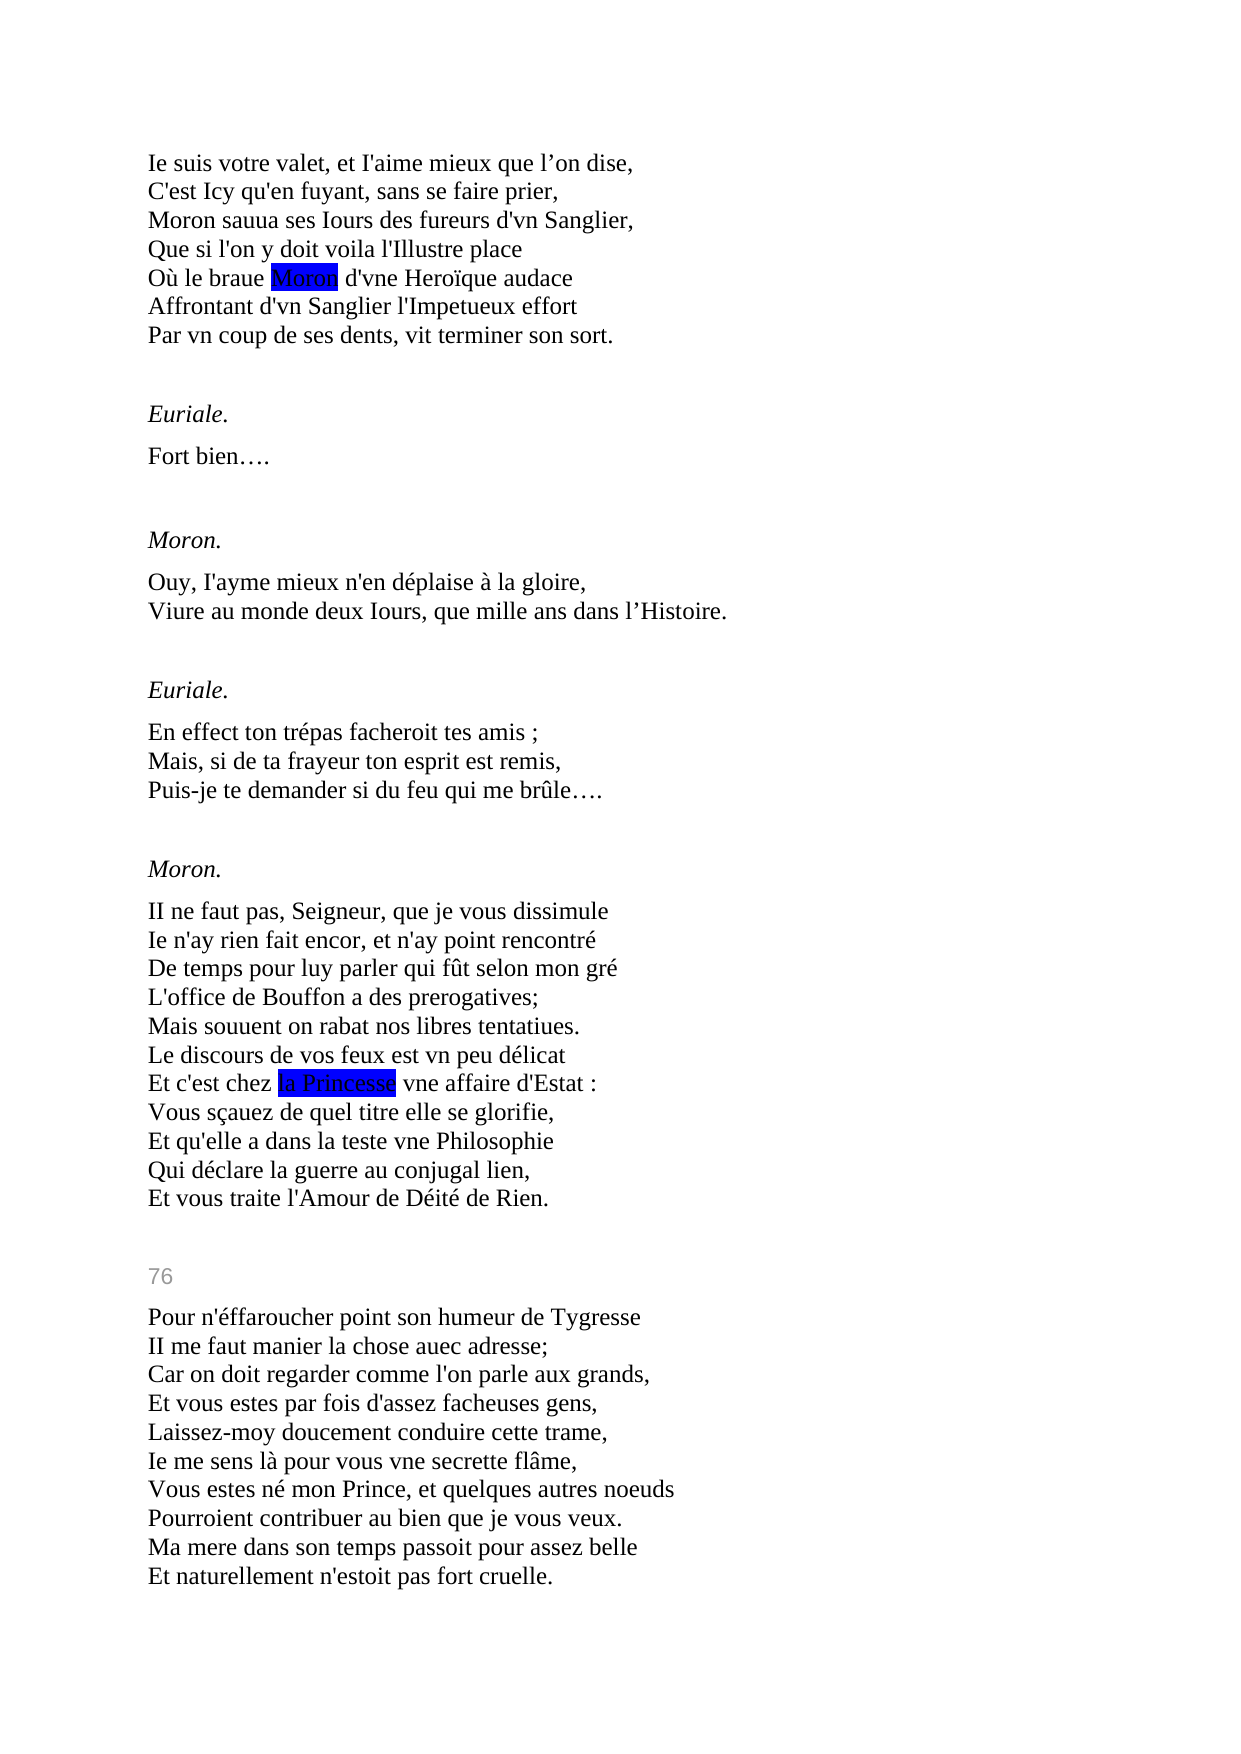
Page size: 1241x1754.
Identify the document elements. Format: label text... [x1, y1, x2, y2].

text Mais souuent on rabat nos libres tentatiues. [148, 1011, 1093, 1040]
text Ouy, I'ayme mieux n'en déplaise à la gloire, [148, 567, 1093, 596]
text Ie n'ay rien fait encor, et n'ay point rencontré [148, 925, 1093, 953]
text Mais, si de ta frayeur ton esprit est remis, [148, 746, 1093, 775]
text Viure au monde deux Iours, que mille ans dans l’Histoire. [148, 596, 1093, 624]
text Laissez-moy doucement conduire cette trame, [148, 1417, 1093, 1446]
text Vous sçauez de quel titre elle se glorifie, [148, 1097, 1093, 1126]
text Euriale. [148, 675, 1093, 704]
text Moron. [148, 525, 1093, 554]
text Moron sauua ses Iours des fureurs d'vn Sanglier, [148, 205, 1093, 234]
text Par vn coup de ses dents, vit terminer son sort. [148, 320, 1093, 349]
text Le discours de vos feux est vn peu délicat [148, 1040, 1093, 1068]
text Puis-je te demander si du feu qui me brûle…. [148, 775, 1093, 803]
text 76 [173, 1263, 1093, 1289]
text Car on doit regarder comme l'on parle aux grands, [148, 1359, 1093, 1388]
text II ne faut pas, Seigneur, que je vous dissimule [148, 896, 1093, 925]
text C'est Icy qu'en fuyant, sans se faire prier, [148, 176, 1093, 205]
text Euriale. [148, 399, 1093, 428]
text Et vous estes par fois d'assez facheuses gens, [148, 1388, 1093, 1417]
text Ie me sens là pour vous vne secrette flâme, [148, 1446, 1093, 1474]
text Fort bien…. [148, 441, 1093, 470]
text Qui déclare la guerre au conjugal lien, [148, 1155, 1093, 1183]
text Moron. [148, 854, 1093, 883]
text Que si l'on y doit voila l'Illustre place [148, 234, 1093, 263]
text Où le braue Moron d'vne Heroïque audace [148, 263, 271, 291]
text Pourroient contribuer au bien que je vous veux. [148, 1503, 1093, 1532]
text En effect ton trépas facheroit tes amis ; [148, 717, 1093, 746]
text Et vous traite l'Amour de Déité de Rien. [148, 1183, 1093, 1212]
text Où le braue Moron d'vne Heroïque audace [338, 263, 1093, 291]
text Ma mere dans son temps passoit pour assez belle [148, 1532, 1093, 1561]
text Ie suis votre valet, et I'aime mieux que l’on dise, [148, 148, 1093, 176]
text Vous estes né mon Prince, et quelques autres noeuds [148, 1474, 1093, 1503]
text Affrontant d'vn Sanglier l'Impetueux effort [148, 291, 1093, 320]
text Et naturellement n'estoit pas fort cruelle. [148, 1561, 1093, 1589]
text Et c'est chez la Princesse vne affaire d'Estat : [148, 1068, 1093, 1097]
text Et qu'elle a dans la teste vne Philosophie [148, 1126, 1093, 1155]
text De temps pour luy parler qui fût selon mon gré [148, 953, 1093, 982]
text II me faut manier la chose auec adresse; [148, 1331, 1093, 1359]
text L'office de Bouffon a des prerogatives; [148, 982, 1093, 1011]
text Pour n'éffaroucher point son humeur de Tygresse [148, 1302, 1093, 1331]
